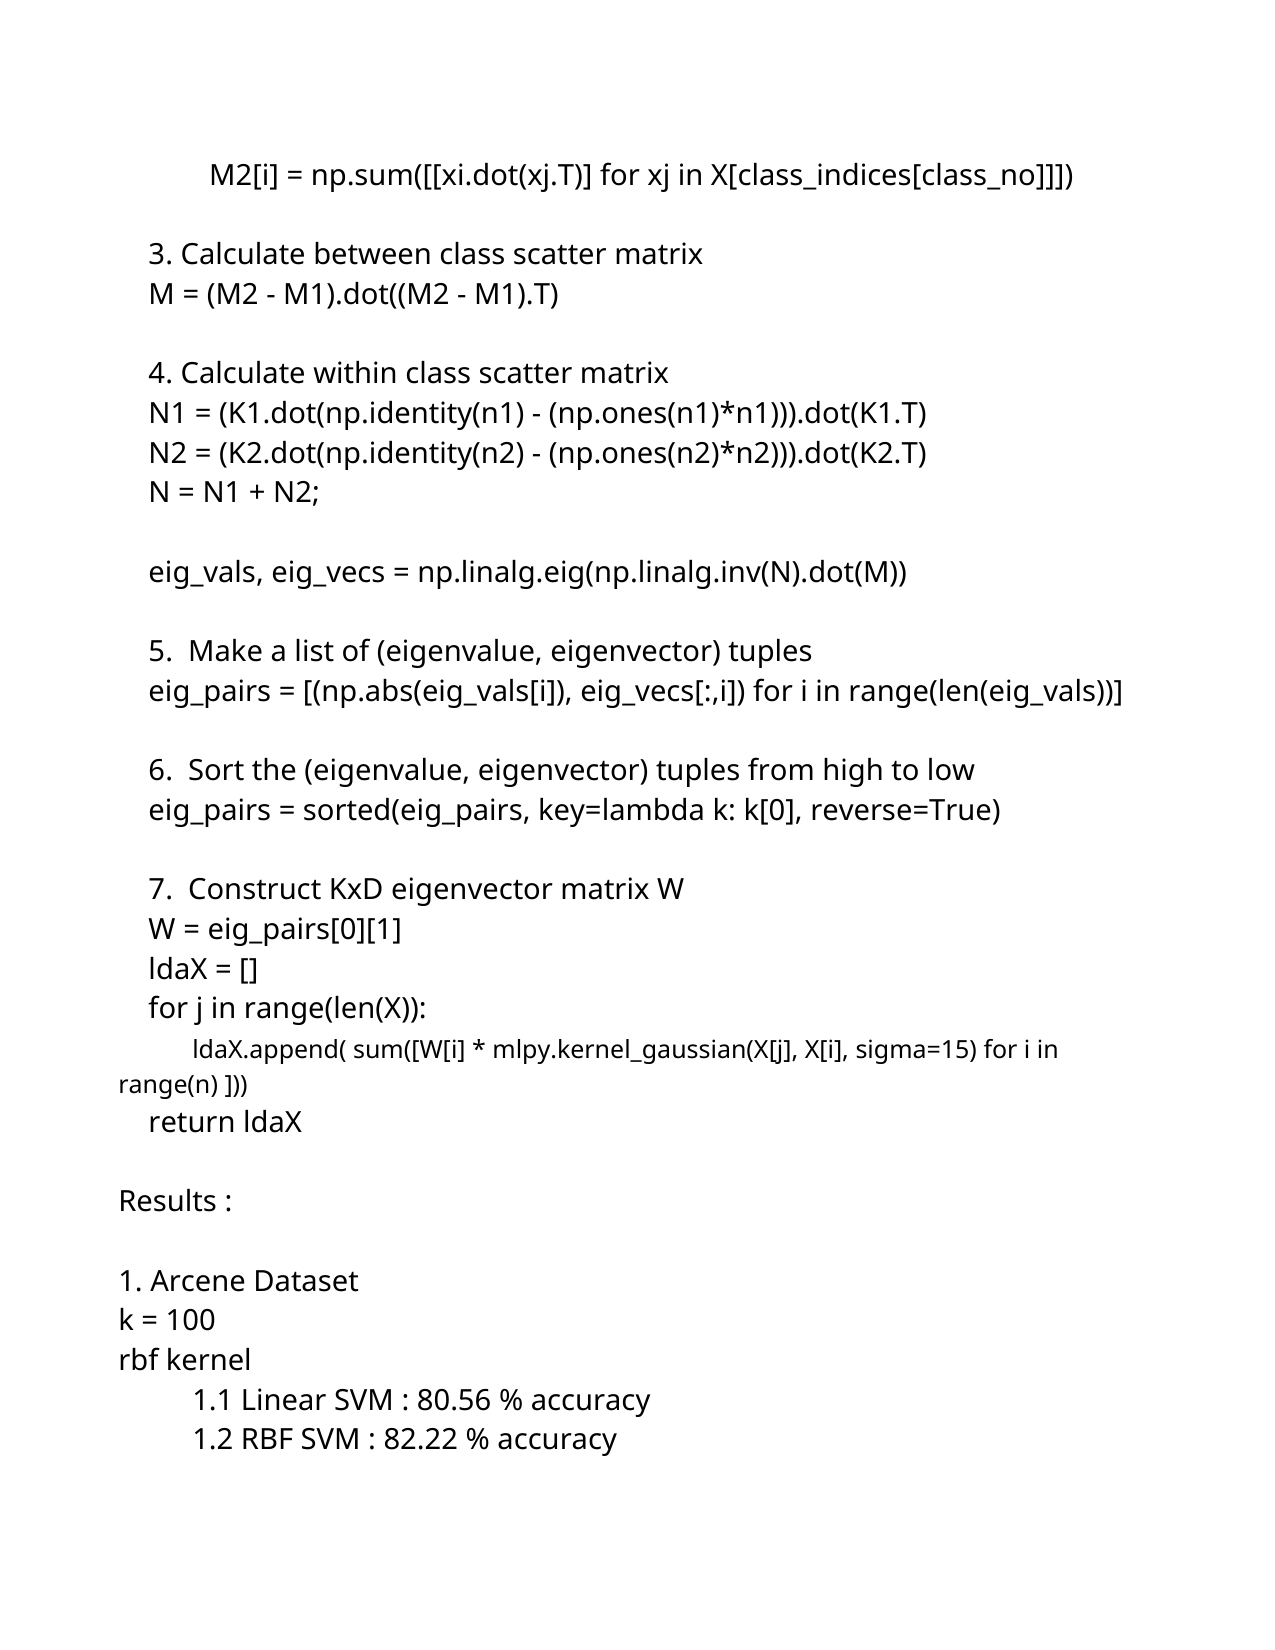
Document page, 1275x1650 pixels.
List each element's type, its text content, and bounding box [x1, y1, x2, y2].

text rbf kernel [118, 1339, 1157, 1379]
text N1 = (K1.dot(np.identity(n1) - (np.ones(n1)*n1))).dot(K1.T) [118, 392, 1157, 432]
text 7. Construct KxD eigenvector matrix W [118, 868, 1157, 908]
text ldaX = [] [118, 948, 1157, 988]
text 5. Make a list of (eigenvalue, eigenvector) tuples [118, 630, 1157, 670]
text eig_pairs = sorted(eig_pairs, key=lambda k: k[0], reverse=True) [118, 789, 1157, 829]
text for j in range(len(X)): [118, 988, 1157, 1027]
text 6. Sort the (eigenvalue, eigenvector) tuples from high to low [118, 749, 1157, 789]
text W = eig_pairs[0][1] [118, 908, 1157, 948]
text Results : [118, 1180, 1157, 1220]
text N2 = (K2.dot(np.identity(n2) - (np.ones(n2)*n2))).dot(K2.T) [118, 432, 1157, 472]
text 1.1 Linear SVM : 80.56 % accuracy [118, 1379, 1157, 1418]
text 1.2 RBF SVM : 82.22 % accuracy [118, 1418, 1157, 1458]
text k = 100 [118, 1299, 1157, 1339]
text eig_pairs = [(np.abs(eig_vals[i]), eig_vecs[:,i]) for i in range(len(eig_vals))] [118, 670, 1157, 710]
text 1. Arcene Dataset [118, 1260, 1157, 1299]
text M = (M2 - M1).dot((M2 - M1).T) [118, 273, 1157, 313]
text ldaX.append( sum([W[i] * mlpy.kernel_gaussian(X[j], X[i], sigma=15) for i in range(n) ])) [118, 1027, 1157, 1101]
text eig_vals, eig_vecs = np.linalg.eig(np.linalg.inv(N).dot(M)) [118, 551, 1157, 591]
text 3. Calculate between class scatter matrix [118, 233, 1157, 273]
text N = N1 + N2; [118, 472, 1157, 511]
text return ldaX [118, 1101, 1157, 1141]
text 4. Calculate within class scatter matrix [118, 353, 1157, 392]
text M2[i] = np.sum([[xi.dot(xj.T)] for xj in X[class_indices[class_no]]]) [118, 154, 1157, 194]
